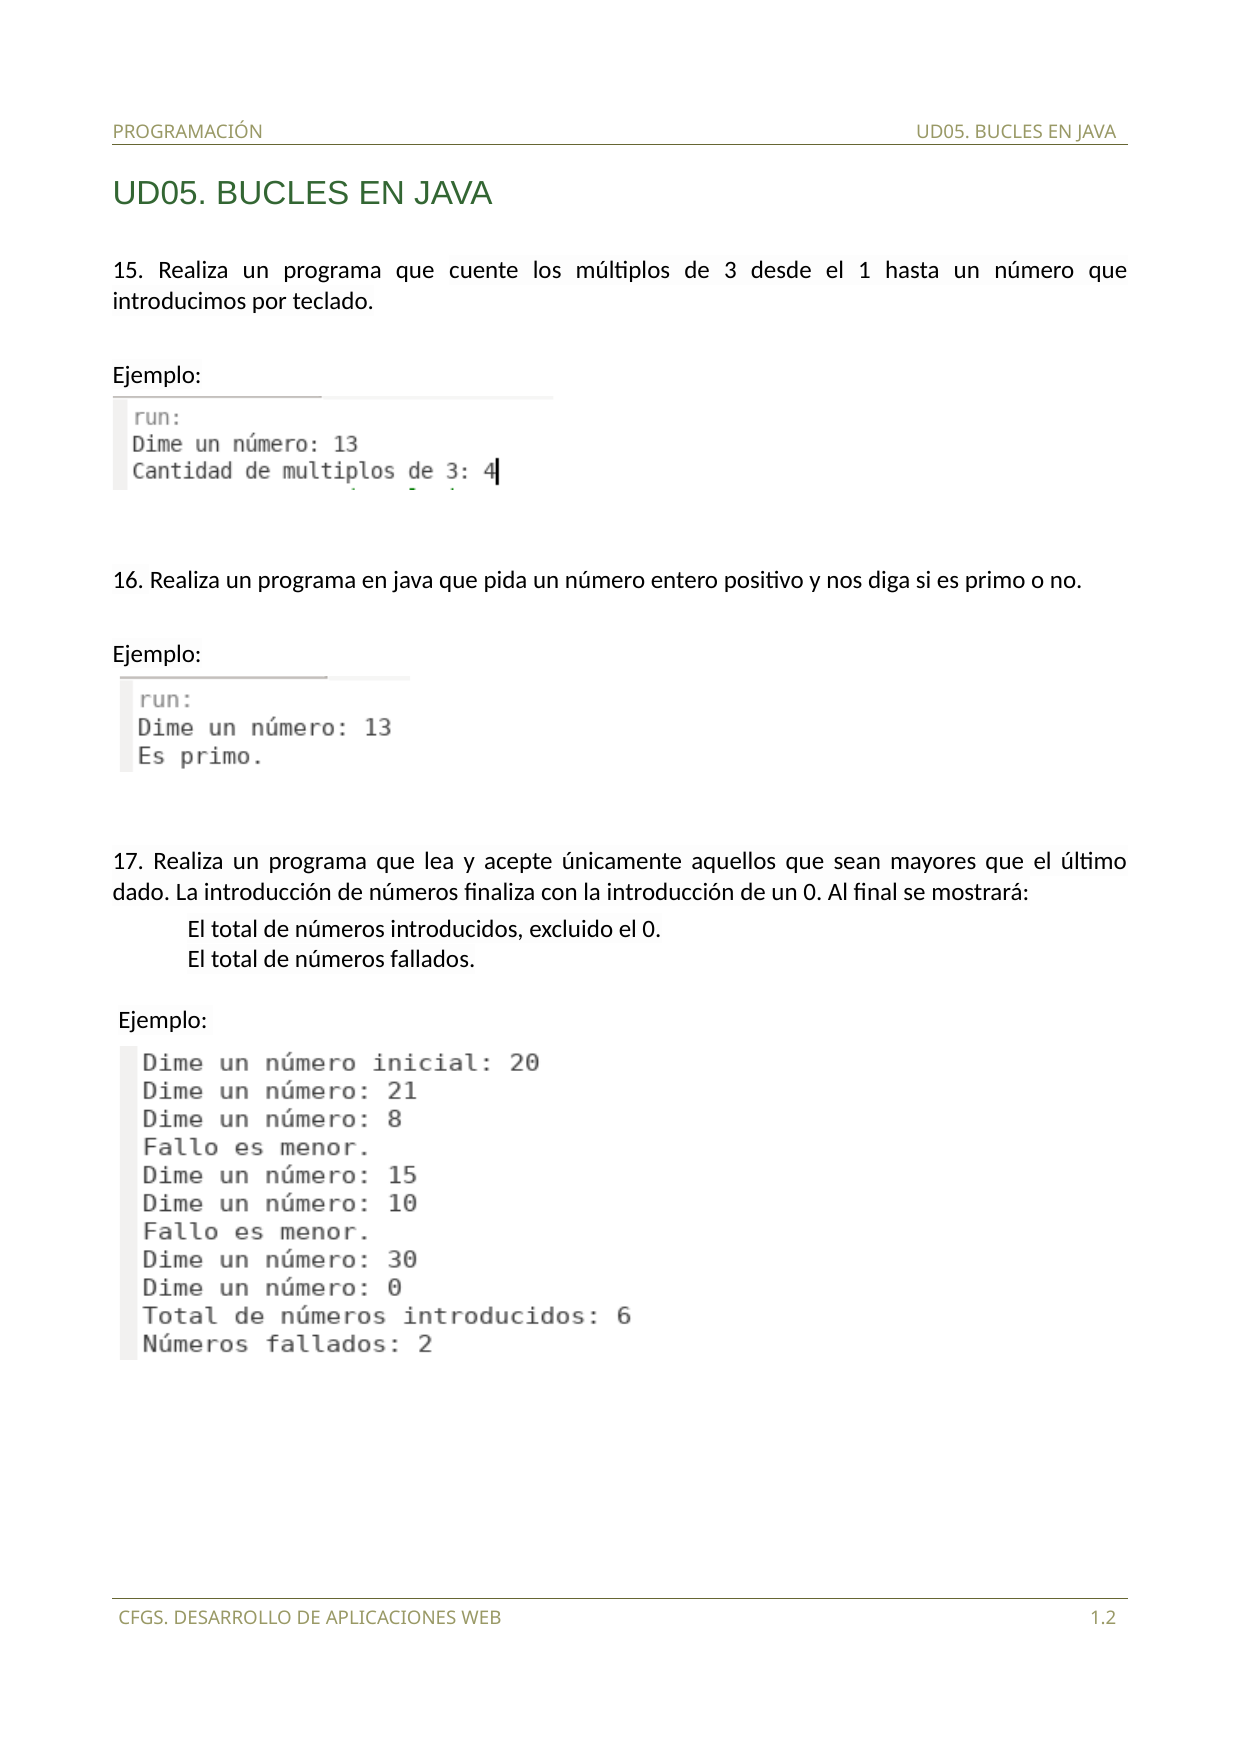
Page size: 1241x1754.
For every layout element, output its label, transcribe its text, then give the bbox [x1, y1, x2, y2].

picture [119, 676, 411, 772]
list 16. Realiza un programa en java que pida un número entero positivo y nos diga si es primo o no. [112, 564, 1128, 594]
picture [112, 396, 554, 490]
picture [119, 1046, 644, 1360]
list El total de números introducidos, excluido el 0. [150, 913, 1128, 943]
list 17. Realiza un programa que lea y acepte únicamente aquellos que sean mayores que el último dado. La introducción de números finaliza con la introducción de un 0. Al final se mostrará: [112, 845, 1128, 906]
list Ejemplo: [77, 1004, 1128, 1035]
list Ejemplo: [112, 638, 1128, 668]
list Ejemplo: [112, 359, 1128, 389]
list 15. Realiza un programa que cuente los múltiplos de 3 desde el 1 hasta un número que introducimos por teclado. [112, 254, 1128, 316]
list El total de números fallados. [150, 943, 1128, 974]
text UD05. Bucles en java [112, 173, 1128, 212]
